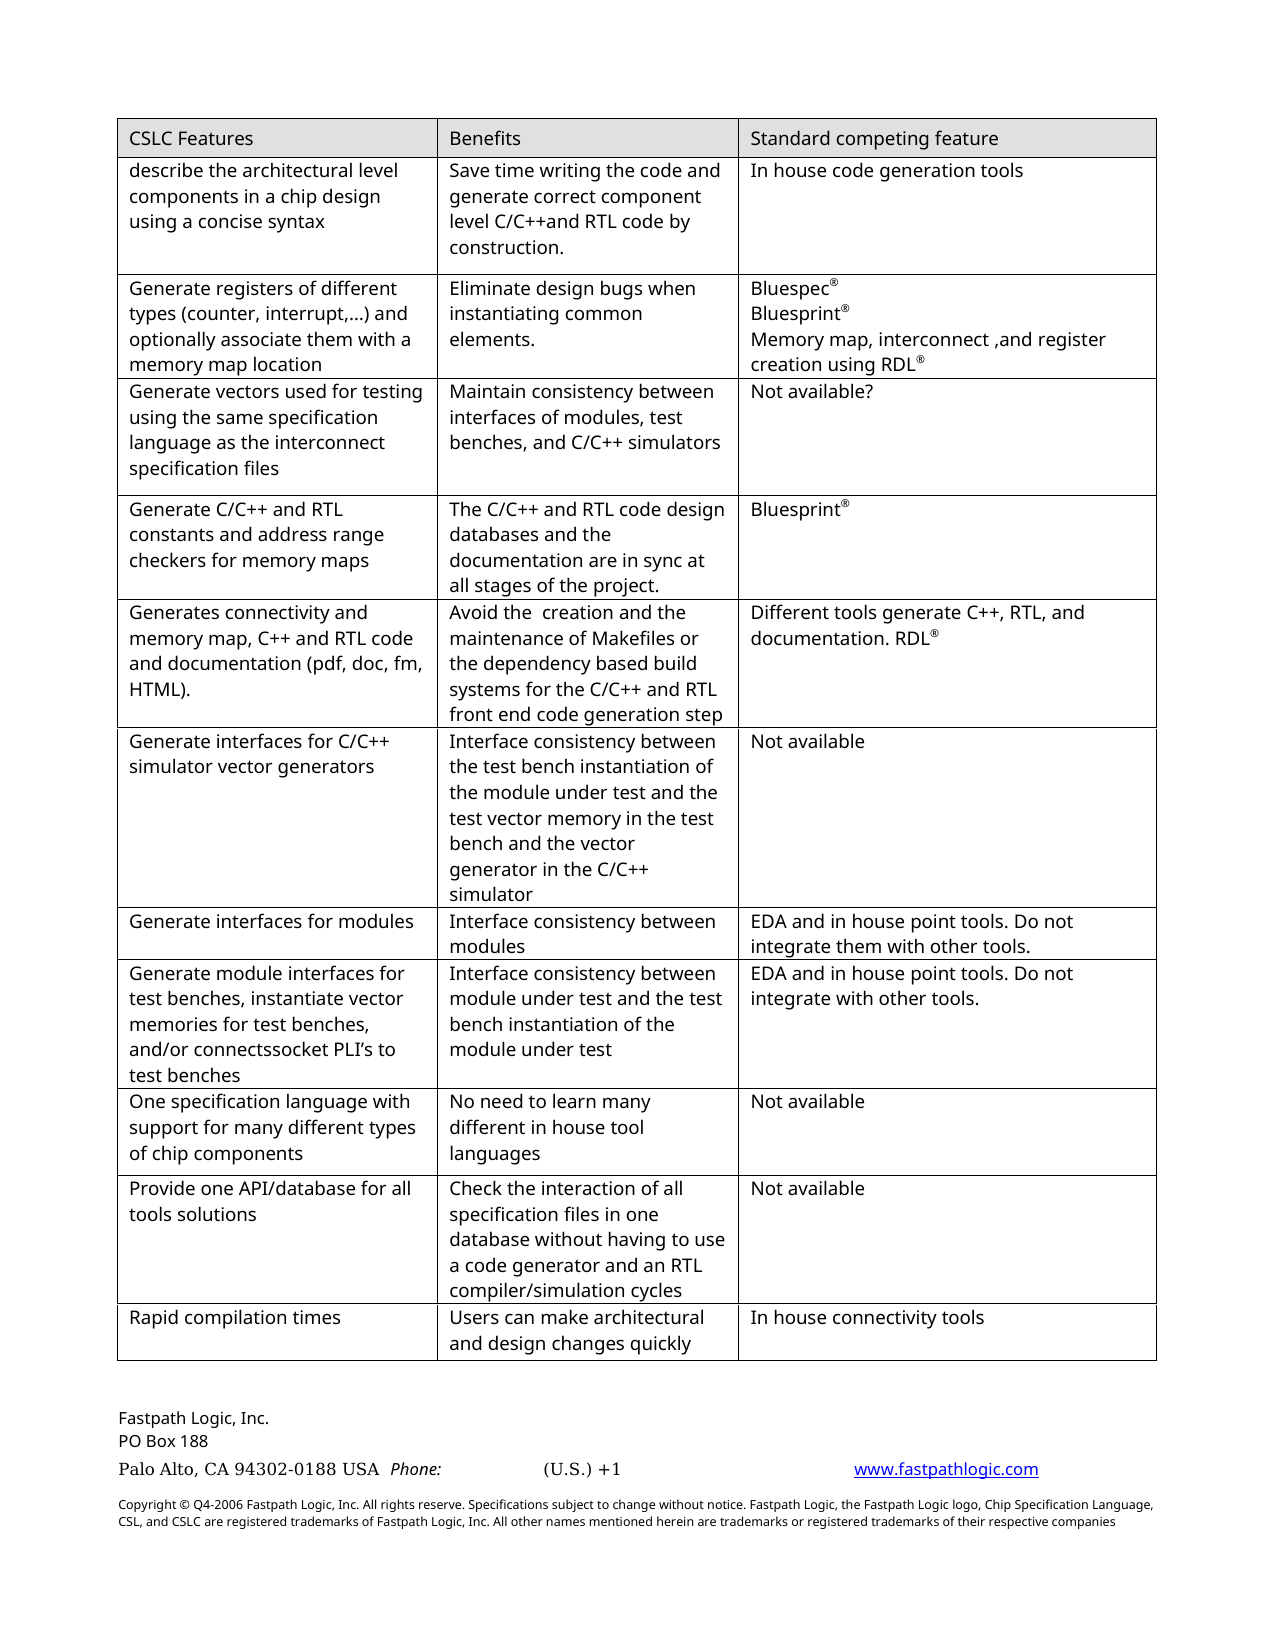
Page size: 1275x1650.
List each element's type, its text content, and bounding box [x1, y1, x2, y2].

table_cell EDA and in house point tools. Do not integrate them with other tools. [739, 908, 1156, 959]
table_cell Not available? [739, 379, 1156, 495]
table_cell Generate registers of different types (counter, interrupt,…) and optionally associate them with a memory map location [118, 275, 437, 378]
table_cell The C/C++ and RTL code design databases and the documentation are in sync at all stages of the project. [438, 496, 738, 599]
table_cell Bluesprint® [739, 496, 1156, 599]
table_cell Different tools generate C++, RTL, and documentation. RDL® [739, 600, 1156, 727]
table_cell Generate vectors used for testing using the same specification language as the interconnect specification files [118, 379, 437, 495]
table_cell Not available [739, 729, 1156, 907]
table_cell Generate interfaces for C/C++ simulator vector generators [118, 729, 437, 907]
table_cell Generates connectivity and memory map, C++ and RTL code and documentation (pdf, doc, fm, HTML). [118, 600, 437, 727]
table_cell Bluespec® Bluesprint® Memory map, interconnect ,and register creation using RDL® [739, 275, 1156, 378]
table_header Benefits [438, 119, 738, 157]
table_cell Save time writing the code and generate correct component level C/C++and RTL code by construction. [438, 158, 738, 274]
table_cell Not available [739, 1176, 1156, 1303]
table_cell Interface consistency between module under test and the test bench instantiation of the module under test [438, 960, 738, 1088]
table_cell In house code generation tools [739, 158, 1156, 274]
table_cell EDA and in house point tools. Do not integrate with other tools. [739, 960, 1156, 1088]
table_cell Rapid compilation times [118, 1305, 437, 1360]
table_cell Generate C/C++ and RTL constants and address range checkers for memory maps [118, 496, 437, 599]
table_cell Eliminate design bugs when instantiating common elements. [438, 275, 738, 378]
table_cell Generate interfaces for modules [118, 908, 437, 959]
table_cell Generate module interfaces for test benches, instantiate vector memories for test benches, and/or connectssocket PLI’s to test benches [118, 960, 437, 1088]
table_cell describe the architectural level components in a chip design using a concise syntax [118, 158, 437, 274]
table_cell In house connectivity tools [739, 1305, 1156, 1360]
table_header CSLC Features [118, 119, 437, 157]
table_cell Maintain consistency between interfaces of modules, test benches, and C/C++ simulators [438, 379, 738, 495]
table_cell Users can make architectural and design changes quickly [438, 1305, 738, 1360]
table_header Standard competing feature [739, 119, 1156, 157]
table_cell Check the interaction of all specification files in one database without having to use a code generator and an RTL compiler/simulation cycles [438, 1176, 738, 1303]
table_cell Avoid the creation and the maintenance of Makefiles or the dependency based build systems for the C/C++ and RTL front end code generation step [438, 600, 738, 727]
table_cell Interface consistency between modules [438, 908, 738, 959]
table_cell One specification language with support for many different types of chip components [118, 1089, 437, 1175]
table_cell Provide one API/database for all tools solutions [118, 1176, 437, 1303]
table_cell Interface consistency between the test bench instantiation of the module under test and the test vector memory in the test bench and the vector generator in the C/C++ simulator [438, 729, 738, 907]
table_cell Not available [739, 1089, 1156, 1175]
table_cell No need to learn many different in house tool languages [438, 1089, 738, 1175]
